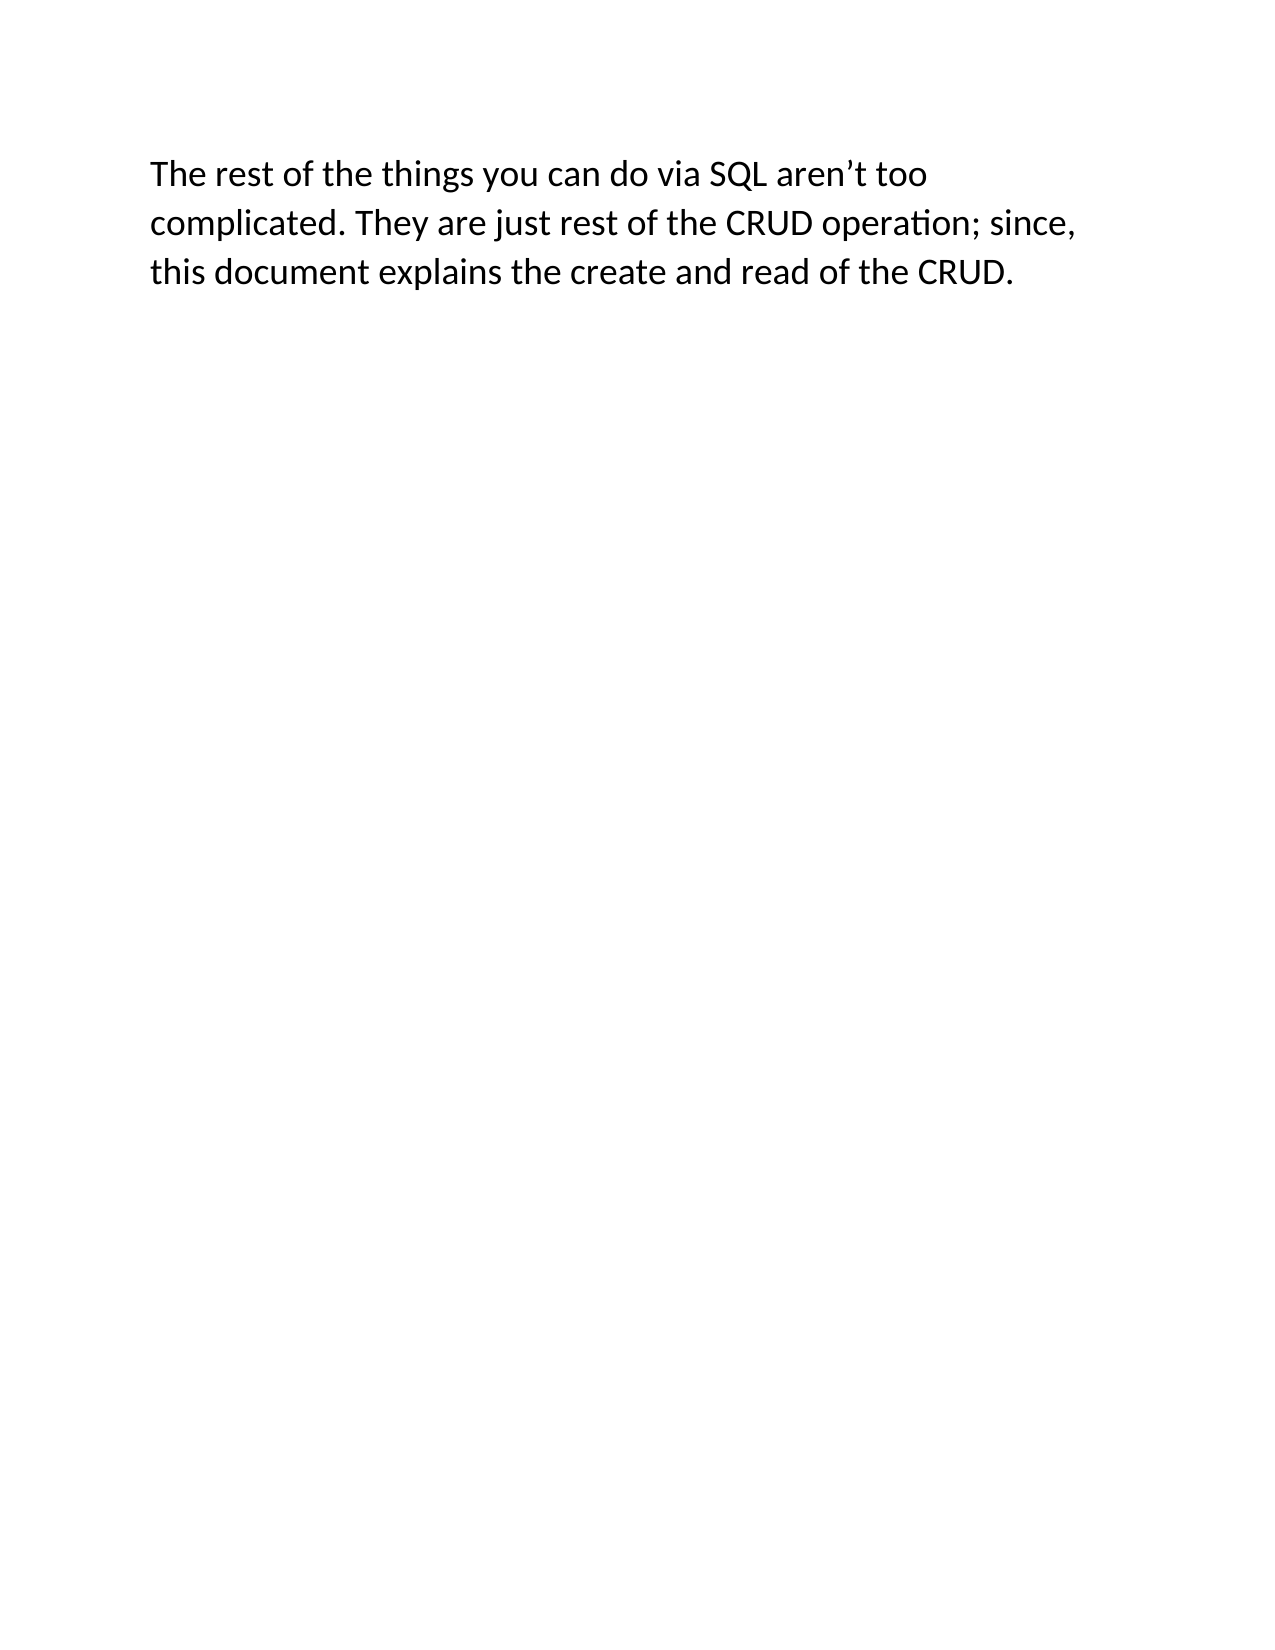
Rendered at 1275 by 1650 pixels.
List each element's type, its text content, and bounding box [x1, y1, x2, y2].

text The rest of the things you can do via SQL aren’t too complicated. They are just rest of the CRUD operation; since, this document explains the create and read of the CRUD. [150, 150, 1125, 294]
